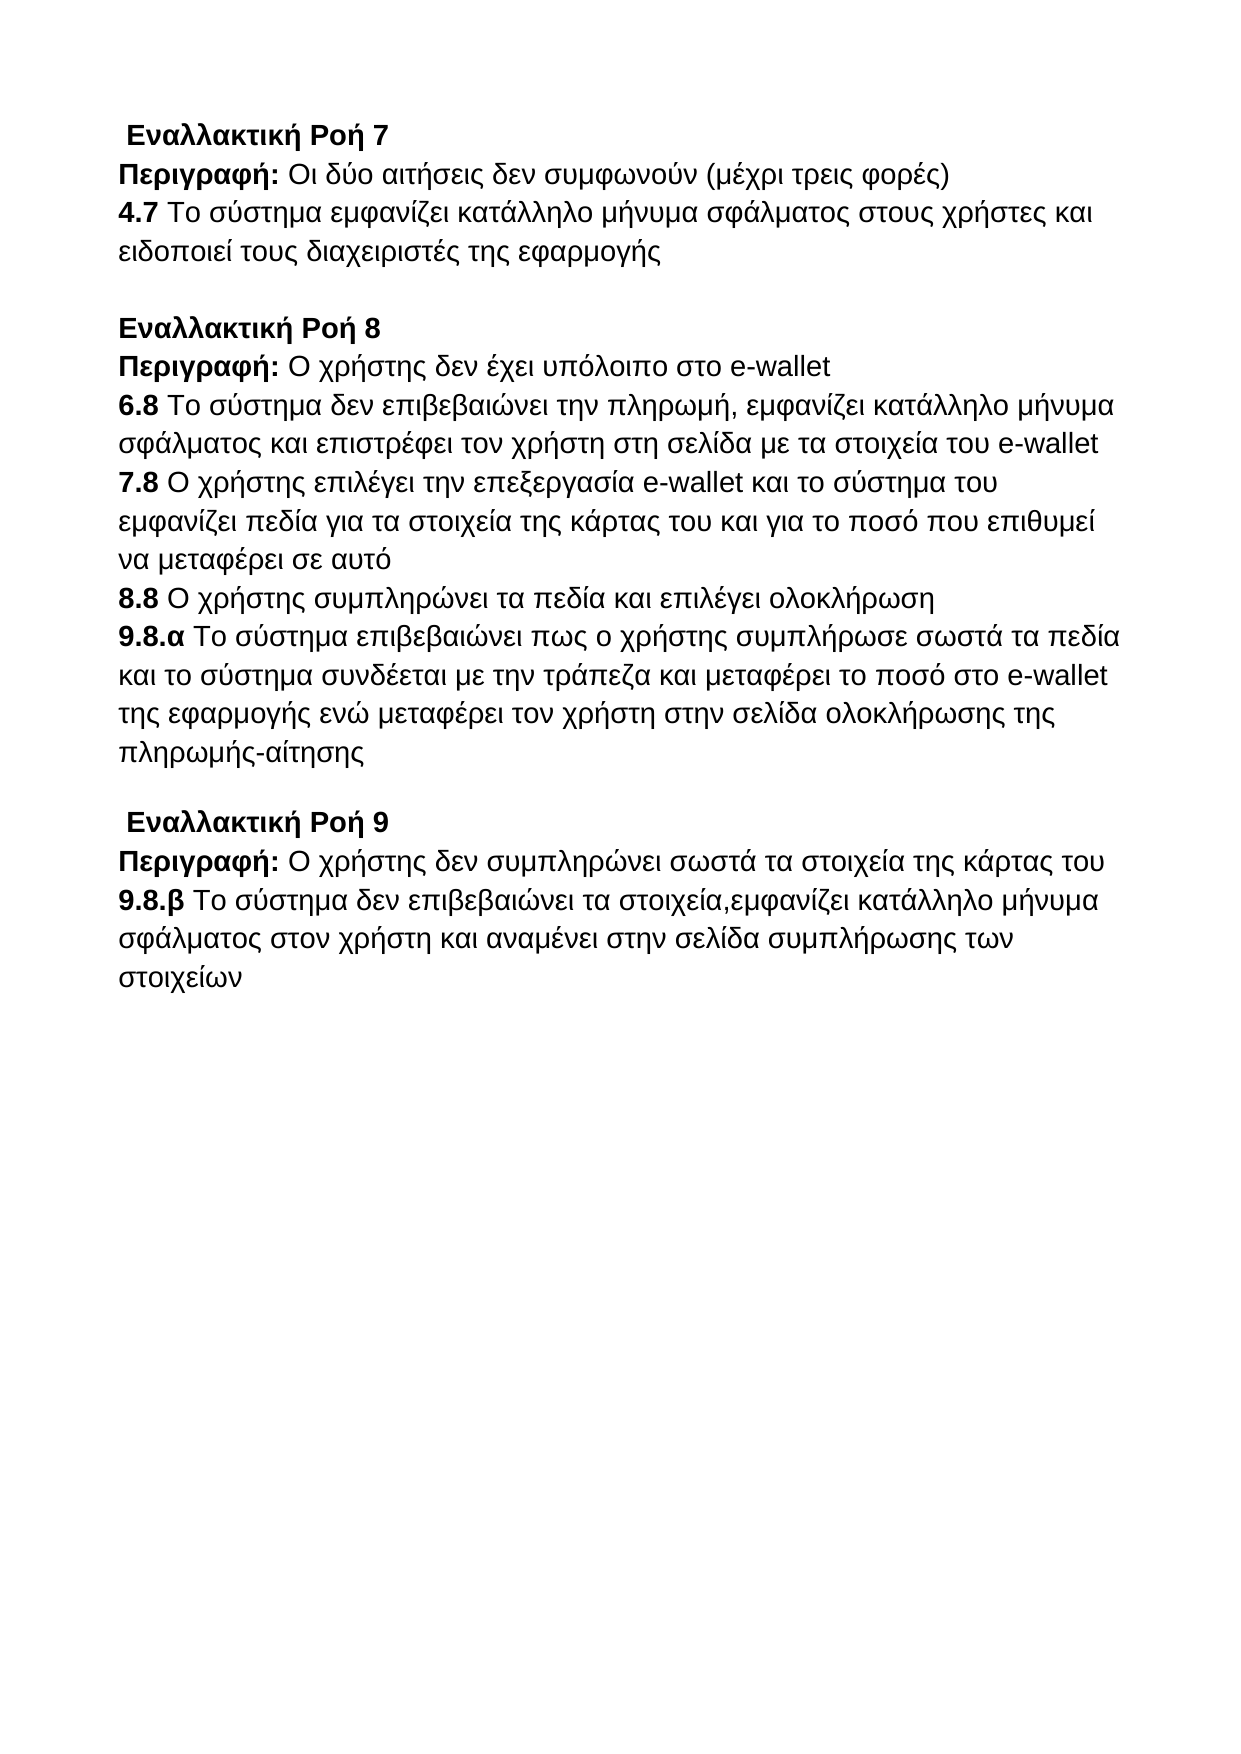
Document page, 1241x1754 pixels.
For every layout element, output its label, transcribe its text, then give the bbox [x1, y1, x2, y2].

text Περιγραφή: Ο χρήστης δεν έχει υπόλοιπο στο e-wallet [118, 349, 1122, 383]
text Περιγραφή: Οι δύο αιτήσεις δεν συμφωνούν (μέχρι τρεις φορές) [118, 157, 1122, 190]
text 9.8.α Το σύστημα επιβεβαιώνει πως ο χρήστης συμπλήρωσε σωστά τα πεδία και το σύστημα συνδέεται με την τράπεζα και μεταφέρει το ποσό στο e-wallet της εφαρμογής ενώ μεταφέρει τον χρήστη στην σελίδα ολοκλήρωσης της πληρωμής-αίτησης [118, 619, 1122, 768]
text Εναλλακτική Ροή 8 [118, 311, 1122, 344]
text Εναλλακτική Ροή 9 [118, 806, 1122, 839]
text 6.8 Το σύστημα δεν επιβεβαιώνει την πληρωμή, εμφανίζει κατάλληλο μήνυμα σφάλματος και επιστρέφει τον χρήστη στη σελίδα με τα στοιχεία του e-wallet [118, 388, 1122, 460]
text 8.8 Ο χρήστης συμπληρώνει τα πεδία και επιλέγει ολοκλήρωση [118, 581, 1122, 614]
text 9.8.β Το σύστημα δεν επιβεβαιώνει τα στοιχεία,εμφανίζει κατάλληλο μήνυμα σφάλματος στον χρήστη και αναμένει στην σελίδα συμπλήρωσης των στοιχείων [118, 883, 1122, 993]
text 7.8 Ο χρήστης επιλέγει την επεξεργασία e-wallet και το σύστημα του εμφανίζει πεδία για τα στοιχεία της κάρτας του και για το ποσό που επιθυμεί να μεταφέρει σε αυτό [118, 465, 1122, 576]
text Εναλλακτική Ροή 7 [118, 118, 1122, 152]
text 4.7 Το σύστημα εμφανίζει κατάλληλο μήνυμα σφάλματος στους χρήστες και ειδοποιεί τους διαχειριστές της εφαρμογής [118, 195, 1122, 267]
text Περιγραφή: Ο χρήστης δεν συμπληρώνει σωστά τα στοιχεία της κάρτας του [118, 844, 1122, 878]
